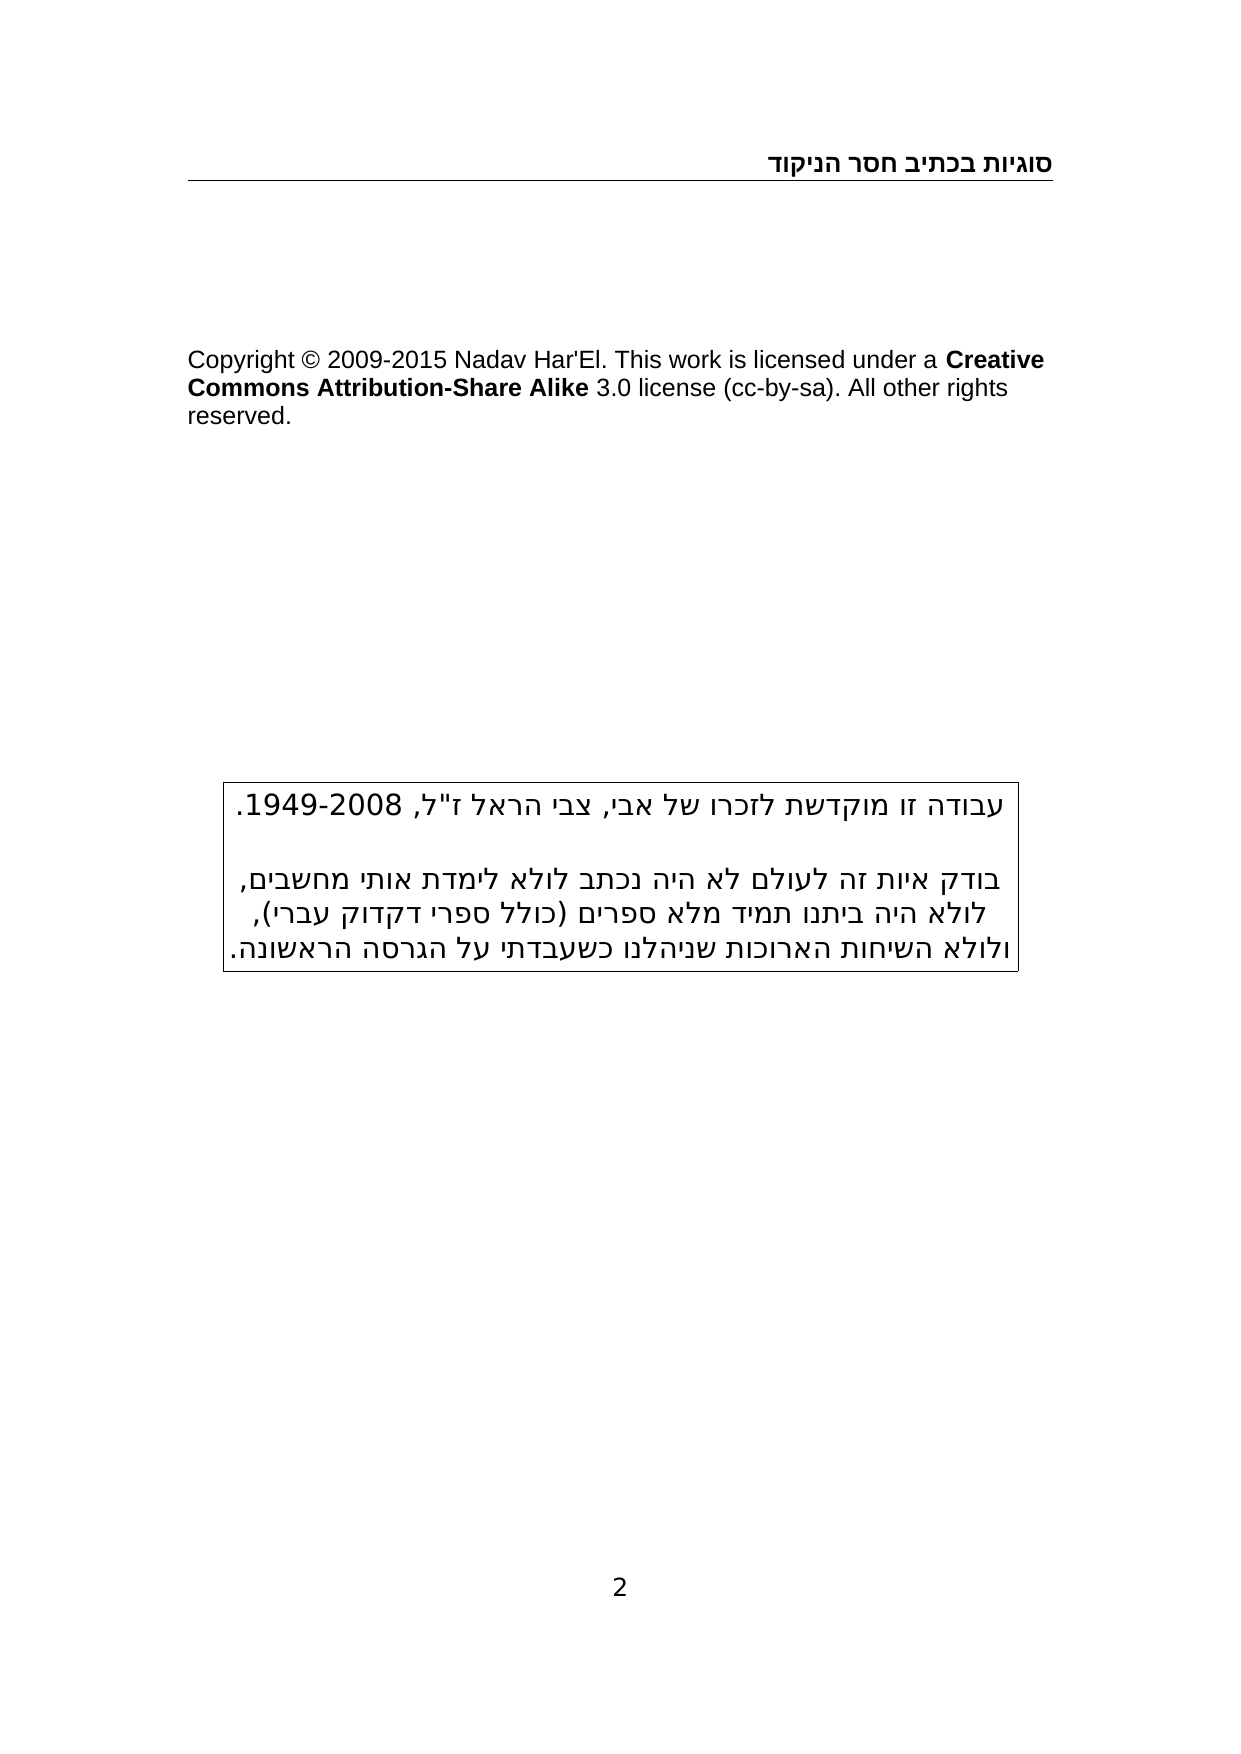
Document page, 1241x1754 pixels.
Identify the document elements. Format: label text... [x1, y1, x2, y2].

text לולא היה ביתנו תמיד מלא ספרים (כולל ספרי דקדוק עברי), [229, 897, 1012, 931]
text ולולא השיחות הארוכות שניהלנו כשעבדתי על הגרסה הראשונה. [229, 931, 1012, 965]
text עבודה זו מוקדשת לזכרו של אבי, צבי הראל ז"ל, 1949-2008. [229, 788, 1012, 823]
text בודק איות זה לעולם לא היה נכתב לולא לימדת אותי מחשבים, [229, 862, 1012, 897]
text Copyright © 2009-2015 Nadav Har'El. This work is licensed under a Creative Commons Attribution-Share Alike 3.0 license (cc-by-sa). All other rights reserved. [187, 346, 1053, 430]
